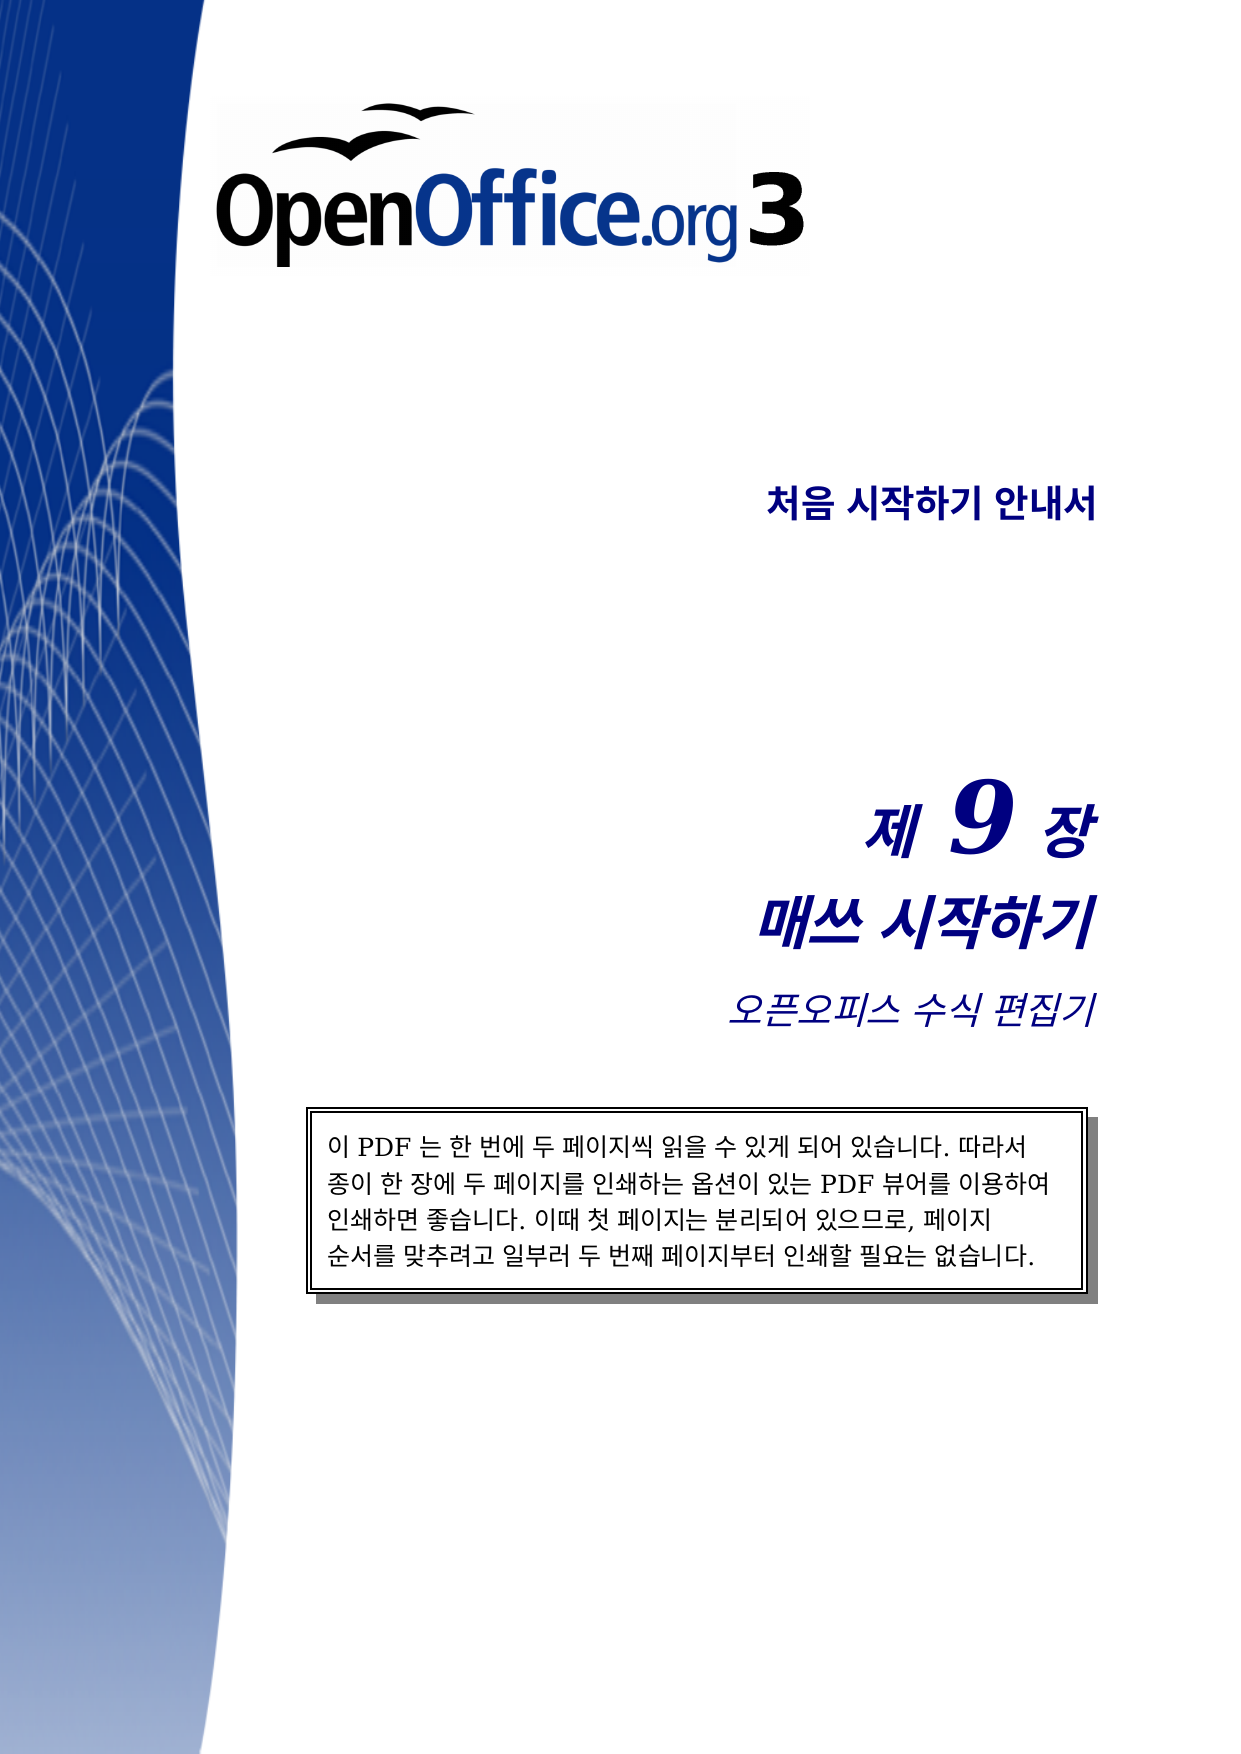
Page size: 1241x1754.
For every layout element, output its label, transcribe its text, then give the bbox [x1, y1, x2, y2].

text 처음 시작하기 안내서 [249, 474, 1098, 528]
text 이 PDF 는 한 번에 두 페이지씩 읽을 수 있게 되어 있습니다. 따라서 종이 한 장에 두 페이지를 인쇄하는 옵션이 있는 PDF 뷰어를 이용하여 인쇄하면 좋습니다. 이때 첫 페이지는 분리되어 있으므로, 페이지 순서를 맞추려고 일부러 두 번째 페이지부터 인쇄할 필요는 없습니다. [308, 1109, 1086, 1292]
subtitle 오픈오피스 수식 편집기 [249, 981, 1098, 1035]
subtitle 제 9장 매쓰 시작하기 [249, 759, 1098, 962]
picture [0, 0, 811, 1754]
